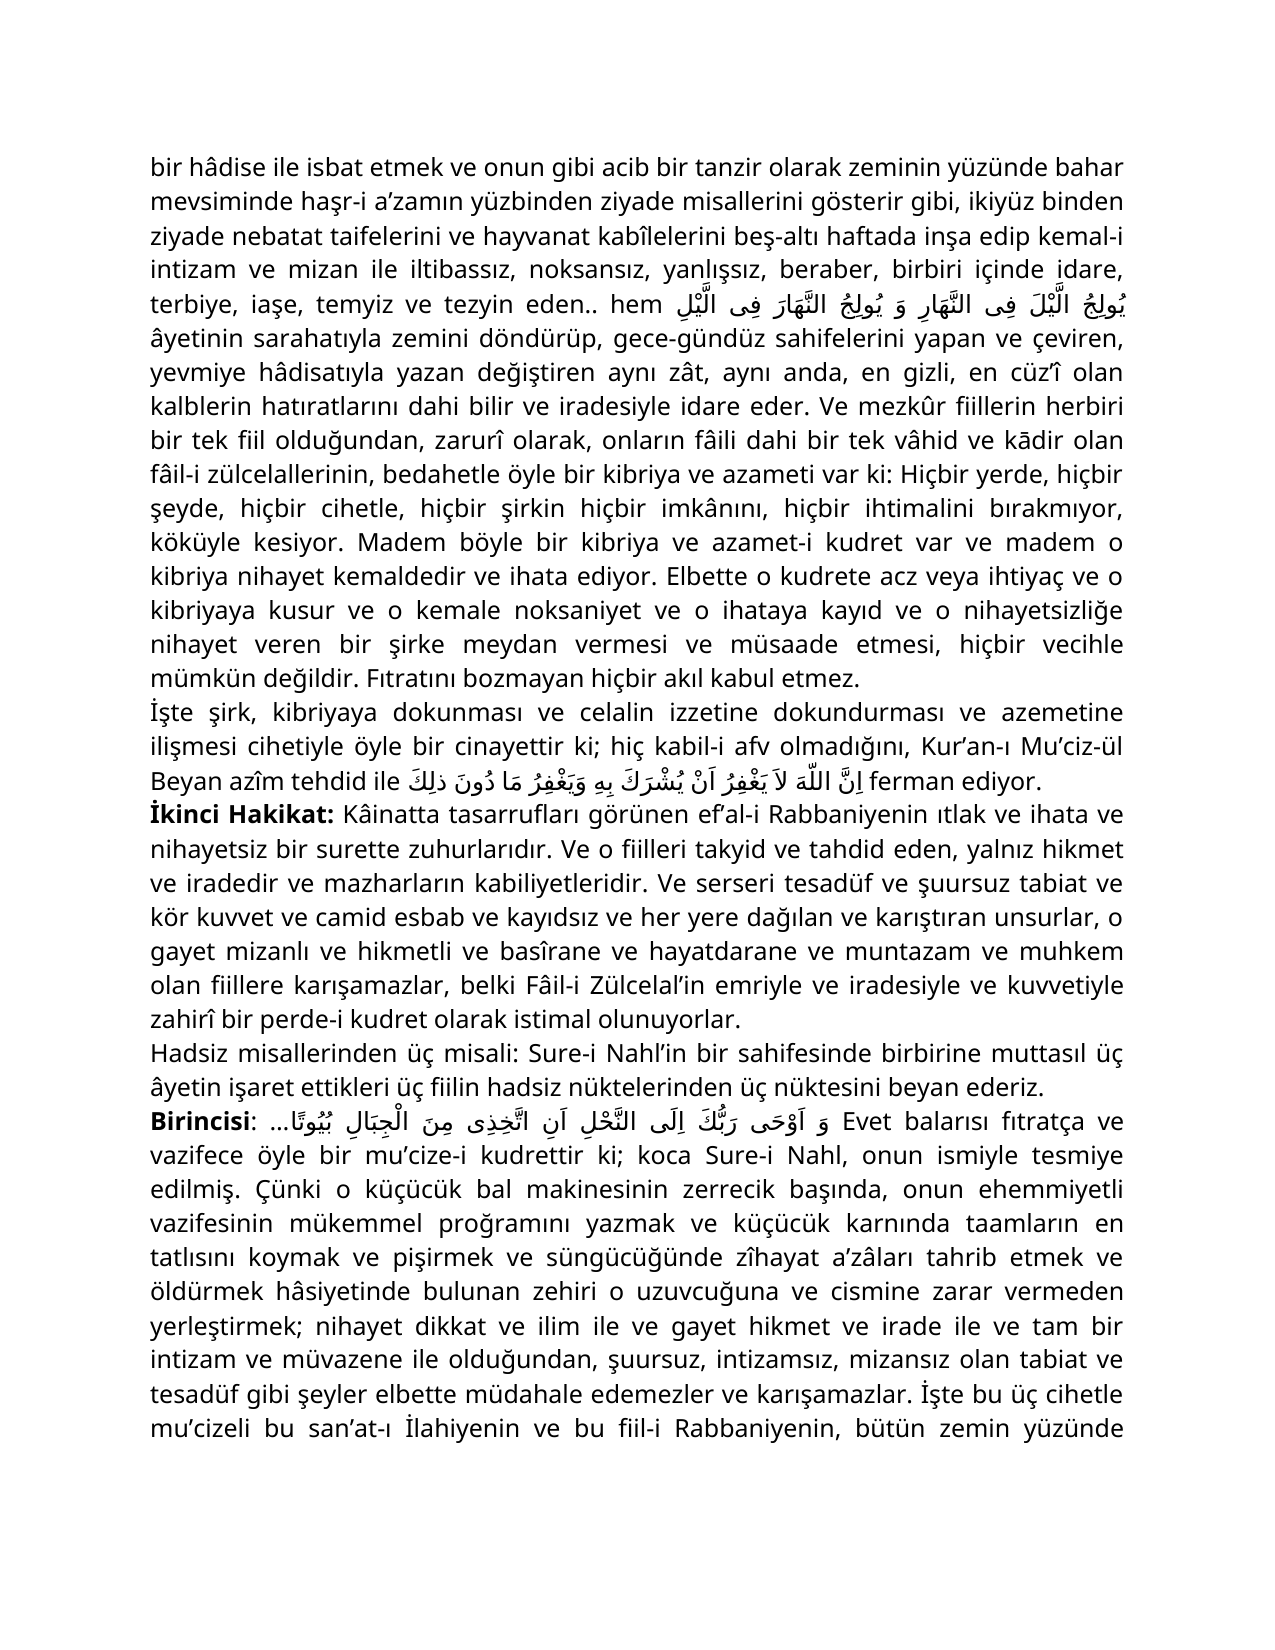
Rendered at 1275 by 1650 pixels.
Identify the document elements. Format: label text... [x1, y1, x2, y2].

text İşte şirk, kibriyaya dokunması ve celalin izzetine dokundurması ve azemetine ilişmesi cihetiyle öyle bir cinayettir ki; hiç kabil-i afv olmadığını, Kur’an-ı Mu’ciz-ül Beyan azîm tehdid ile اِنَّ اللّهَ لاَ يَغْفِرُ اَنْ يُشْرَكَ بِهِ وَيَغْفِرُ مَا دُونَ ذلِكَ ferman ediyor. [150, 695, 1125, 797]
text Birincisi: Kibriya ve azamet hakikatıdır. Bu hakikat, İkinci Şua’ın İkinci Makam’ında ve Risale-i Nur’un müteaddid yerlerinde bürhanlarla izah edildiğinden burada bu kadar deriz ki: Binlerle sene birbirlerinden uzak bir mesafede bulunan yıldızları, aynı anda aynı tarzda icad edip tasarruf eden ve zeminin şark ve garb ve cenub ve şimalinde bulunan aynı çiçeğin hadsiz efradını, bir zamanda ve bir surette halkedip tasvir eden.. hem هُوَ الَّذِى خَلَقَ السَّموَاتِ وَاْلاَرْضَ فِى سِتَّةِ اَيَّامٍ yani gökleri ve zemini altı günde yaratmak gibi geçmiş ve gaybî ve çok acib bir hâdiseyi, hazır ve göz önünde bir hâdise ile isbat etmek ve onun gibi acib bir tanzir olarak zeminin yüzünde bahar mevsiminde haşr-i a’zamın yüzbinden ziyade misallerini gösterir gibi, ikiyüz binden ziyade nebatat taifelerini ve hayvanat kabîlelerini beş-altı haftada inşa edip kemal-i intizam ve mizan ile iltibassız, noksansız, yanlışsız, beraber, birbiri içinde idare, terbiye, iaşe, temyiz ve tezyin eden.. hem يُولِجُ الَّيْلَ فِى النَّهَارِ وَ يُولِجُ النَّهَارَ فِى الَّيْلِ âyetinin sarahatıyla zemini döndürüp, gece-gündüz sahifelerini yapan ve çeviren, yevmiye hâdisatıyla yazan değiştiren aynı zât, aynı anda, en gizli, en cüz’î olan kalblerin hatıratlarını dahi bilir ve iradesiyle idare eder. Ve mezkûr fiillerin herbiri bir tek fiil olduğundan, zarurî olarak, onların fâili dahi bir tek vâhid ve kādir olan fâil-i zülcelallerinin, bedahetle öyle bir kibriya ve azameti var ki: Hiçbir yerde, hiçbir şeyde, hiçbir cihetle, hiçbir şirkin hiçbir imkânını, hiçbir ihtimalini bırakmıyor, köküyle kesiyor. Madem böyle bir kibriya ve azamet-i kudret var ve madem o kibriya nihayet kemaldedir ve ihata ediyor. Elbette o kudrete acz veya ihtiyaç ve o kibriyaya kusur ve o kemale noksaniyet ve o ihataya kayıd ve o nihayetsizliğe nihayet veren bir şirke meydan vermesi ve müsaade etmesi, hiçbir vecihle mümkün değildir. Fıtratını bozmayan hiçbir akıl kabul etmez. [150, 150, 1125, 695]
text Hadsiz misallerinden üç misali: Sure-i Nahl’in bir sahifesinde birbirine muttasıl üç âyetin işaret ettikleri üç fiilin hadsiz nüktelerinden üç nüktesini beyan ederiz. [150, 1036, 1125, 1104]
text Birincisi: …وَ اَوْحَى رَبُّكَ اِلَى النَّحْلِ اَنِ اتَّخِذِى مِنَ الْجِبَالِ بُيُوتًا Evet balarısı fıtratça ve vazifece öyle bir mu’cize-i kudrettir ki; koca Sure-i Nahl, onun ismiyle tesmiye edilmiş. Çünki o küçücük bal makinesinin zerrecik başında, onun ehemmiyetli vazifesinin mükemmel proğramını yazmak ve küçücük karnında taamların en tatlısını koymak ve pişirmek ve süngücüğünde zîhayat a’zâları tahrib etmek ve öldürmek hâsiyetinde bulunan zehiri o uzuvcuğuna ve cismine zarar vermeden yerleştirmek; nihayet dikkat ve ilim ile ve gayet hikmet ve irade ile ve tam bir intizam ve müvazene ile olduğundan, şuursuz, intizamsız, mizansız olan tabiat ve tesadüf gibi şeyler elbette müdahale edemezler ve karışamazlar. İşte bu üç cihetle mu’cizeli bu san’at-ı İlahiyenin ve bu fiil-i Rabbaniyenin, bütün zemin yüzünde hadsiz arılarda, aynı hikmetle, aynı dikkatle, aynı mizanda, aynı anda, aynı tarzda zuhuru ve ihatası, bedahetle vahdeti isbat eder. [150, 1104, 1125, 1444]
text İkinci Hakikat: Kâinatta tasarrufları görünen ef’al-i Rabbaniyenin ıtlak ve ihata ve nihayetsiz bir surette zuhurlarıdır. Ve o fiilleri takyid ve tahdid eden, yalnız hikmet ve iradedir ve mazharların kabiliyetleridir. Ve serseri tesadüf ve şuursuz tabiat ve kör kuvvet ve camid esbab ve kayıdsız ve her yere dağılan ve karıştıran unsurlar, o gayet mizanlı ve hikmetli ve basîrane ve hayatdarane ve muntazam ve muhkem olan fiillere karışamazlar, belki Fâil-i Zülcelal’in emriyle ve iradesiyle ve kuvvetiyle zahirî bir perde-i kudret olarak istimal olunuyorlar. [150, 797, 1125, 1036]
